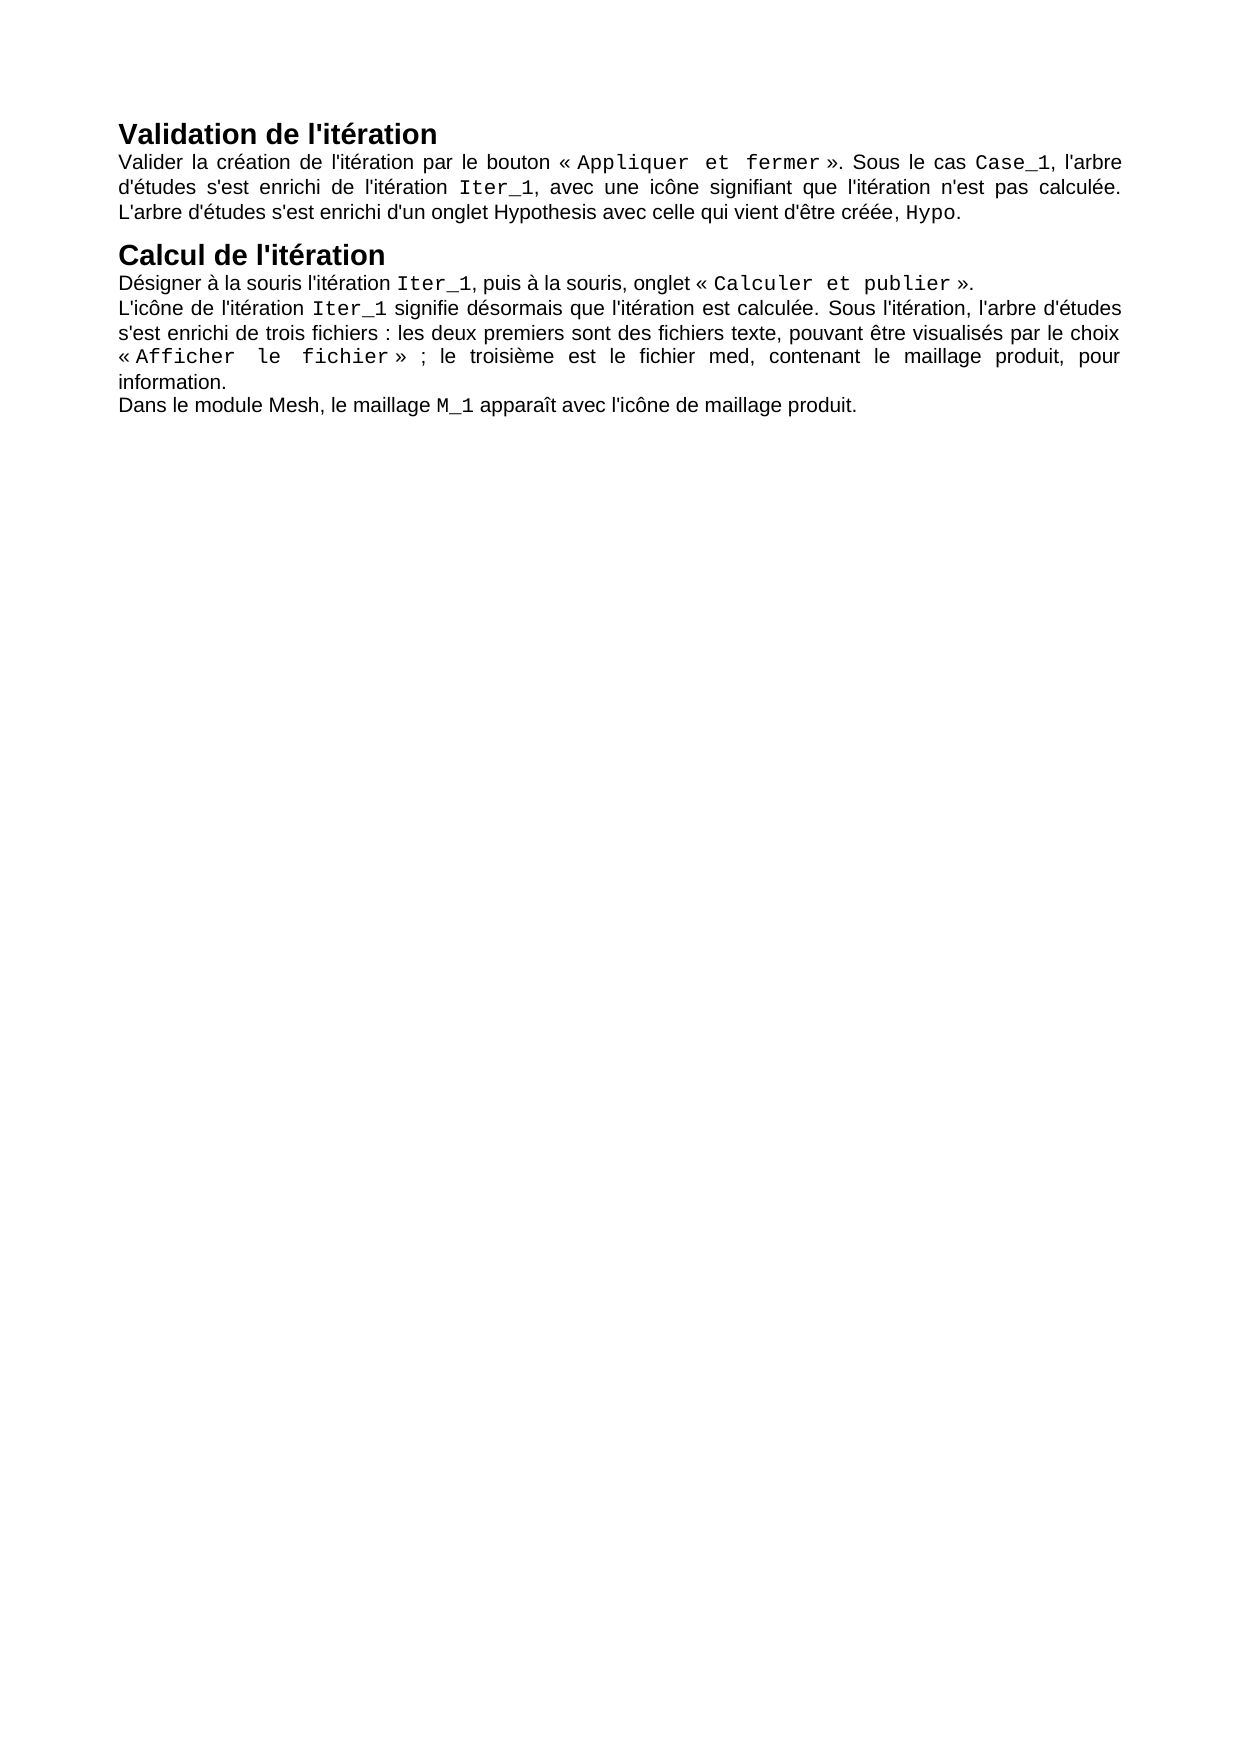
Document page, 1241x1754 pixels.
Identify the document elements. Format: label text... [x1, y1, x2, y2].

text Dans le module Mesh, le maillage M_1 apparaît avec l'icône de maillage produit. [118, 393, 1122, 418]
text Désigner à la souris l'itération Iter_1, puis à la souris, onglet « Calculer et publier ». [118, 272, 1122, 297]
subtitle Calcul de l'itération [118, 239, 1122, 272]
text L'icône de l'itération Iter_1 signifie désormais que l'itération est calculée. Sous l'itération, l'arbre d'études s'est enrichi de trois fichiers : les deux premiers sont des fichiers texte, pouvant être visualisés par le choix « Afficher le fichier » ; le troisième est le fichier med, contenant le maillage produit, pour information. [118, 297, 1122, 393]
text Valider la création de l'itération par le bouton « Appliquer et fermer ». Sous le cas Case_1, l'arbre d'études s'est enrichi de l'itération Iter_1, avec une icône signifiant que l'itération n'est pas calculée. L'arbre d'études s'est enrichi d'un onglet Hypothesis avec celle qui vient d'être créée, Hypo. [118, 151, 1122, 226]
subtitle Validation de l'itération [118, 118, 1122, 151]
